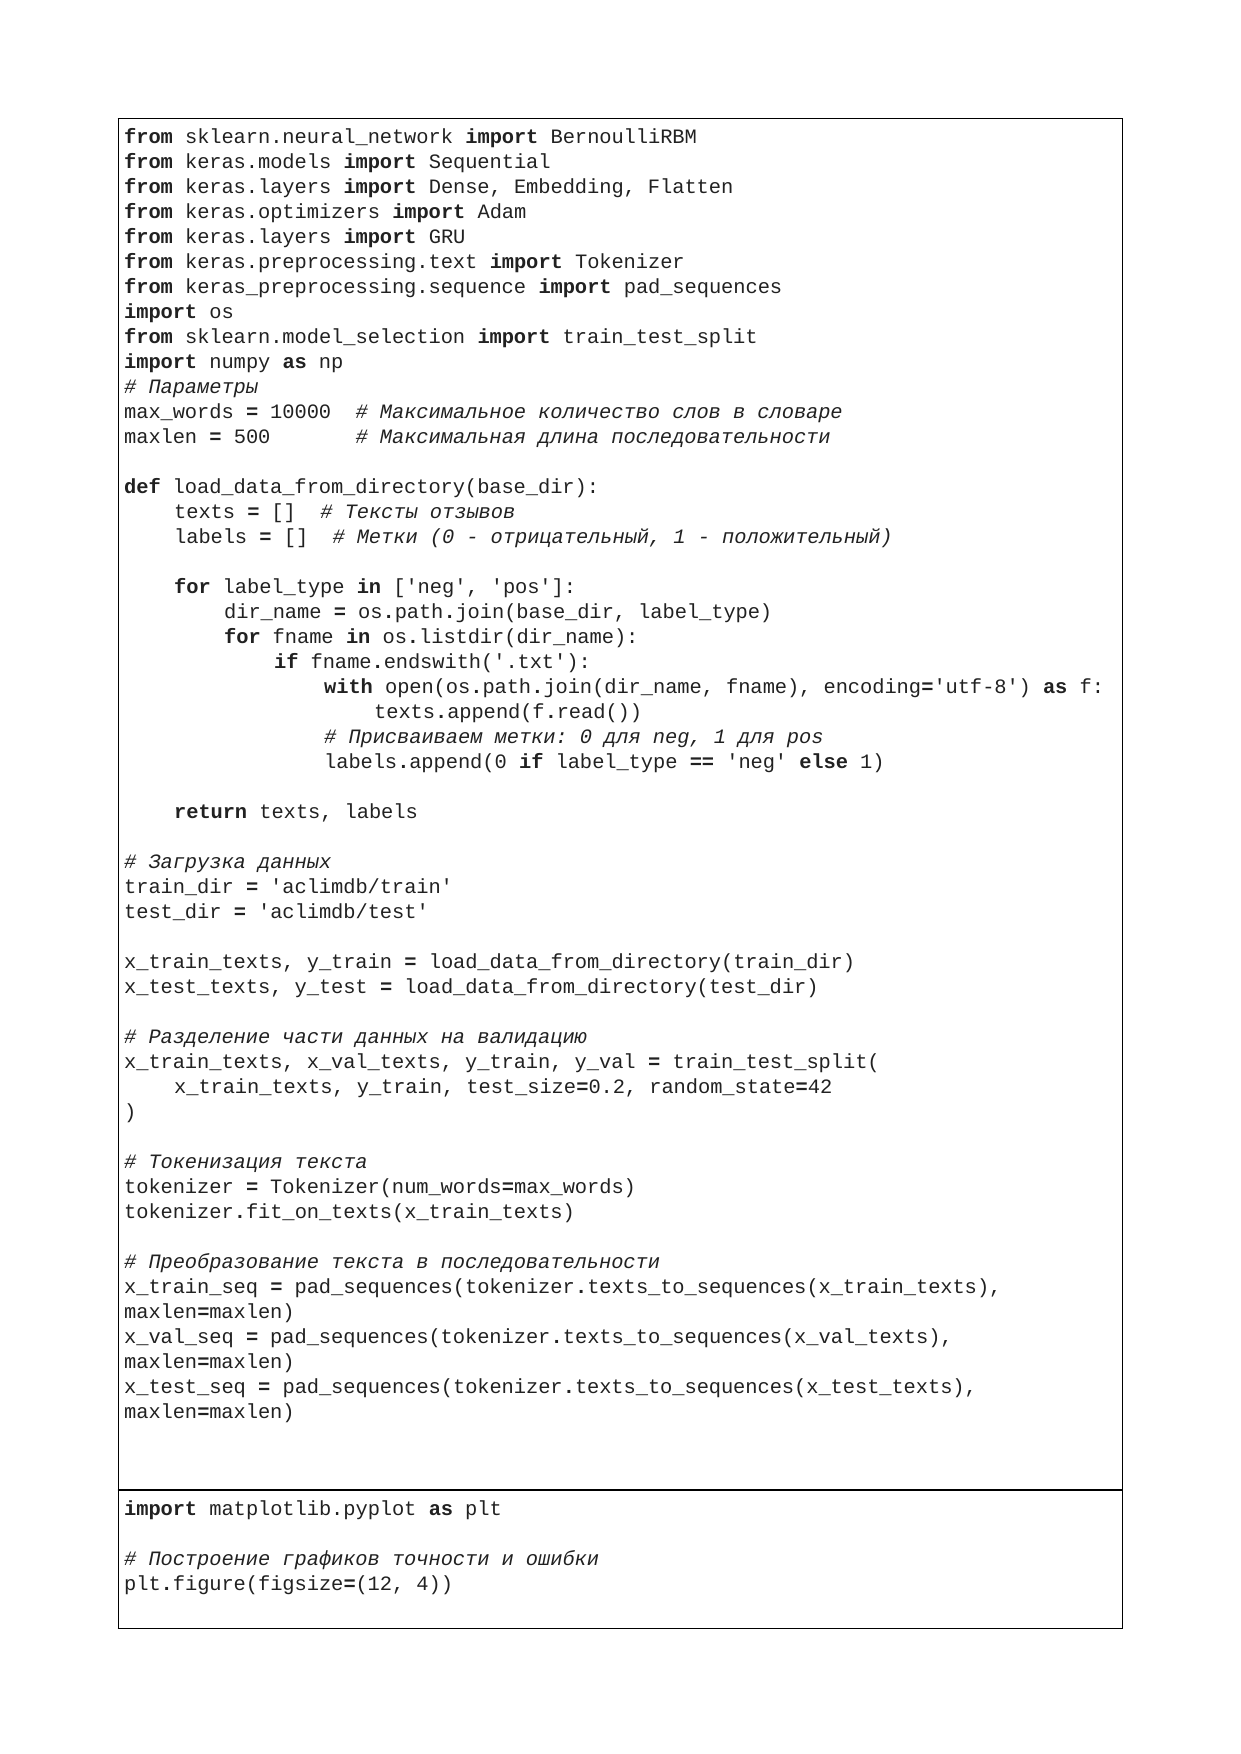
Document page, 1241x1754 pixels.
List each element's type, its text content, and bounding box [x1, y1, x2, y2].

table_header import matplotlib.pyplot as plt # Построение графиков точности и ошибки plt.figure(figsize=(12, 4)) [119, 1491, 1122, 1627]
table_header from sklearn.neural_network import BernoulliRBM from keras.models import Sequential from keras.layers import Dense, Embedding, Flatten from keras.optimizers import Adam from keras.layers import GRU from keras.preprocessing.text import Tokenizer from keras_preprocessing.sequence import pad_sequences import os from sklearn.model_selection import train_test_split import numpy as np # Параметры max_words = 10000 # Максимальное количество слов в словаре maxlen = 500 # Максимальная длина последовательности def load_data_from_directory(base_dir): texts = [] # Тексты отзывов labels = [] # Метки (0 - отрицательный, 1 - положительный) for label_type in ['neg', 'pos']: dir_name = os.path.join(base_dir, label_type) for fname in os.listdir(dir_name): if fname.endswith('.txt'): with open(os.path.join(dir_name, fname), encoding='utf-8') as f: texts.append(f.read()) # Присваиваем метки: 0 для neg, 1 для pos labels.append(0 if label_type == 'neg' else 1) return texts, labels # Загрузка данных train_dir = 'aclimdb/train' test_dir = 'aclimdb/test' x_train_texts, y_train = load_data_from_directory(train_dir) x_test_texts, y_test = load_data_from_directory(test_dir) # Разделение части данных на валидацию x_train_texts, x_val_texts, y_train, y_val = train_test_split( x_train_texts, y_train, test_size=0.2, random_state=42 ) # Токенизация текста tokenizer = Tokenizer(num_words=max_words) tokenizer.fit_on_texts(x_train_texts) # Преобразование текста в последовательности x_train_seq = pad_sequences(tokenizer.texts_to_sequences(x_train_texts), maxlen=maxlen) x_val_seq = pad_sequences(tokenizer.texts_to_sequences(x_val_texts), maxlen=maxlen) x_test_seq = pad_sequences(tokenizer.texts_to_sequences(x_test_texts), maxlen=maxlen) [119, 119, 1122, 1489]
